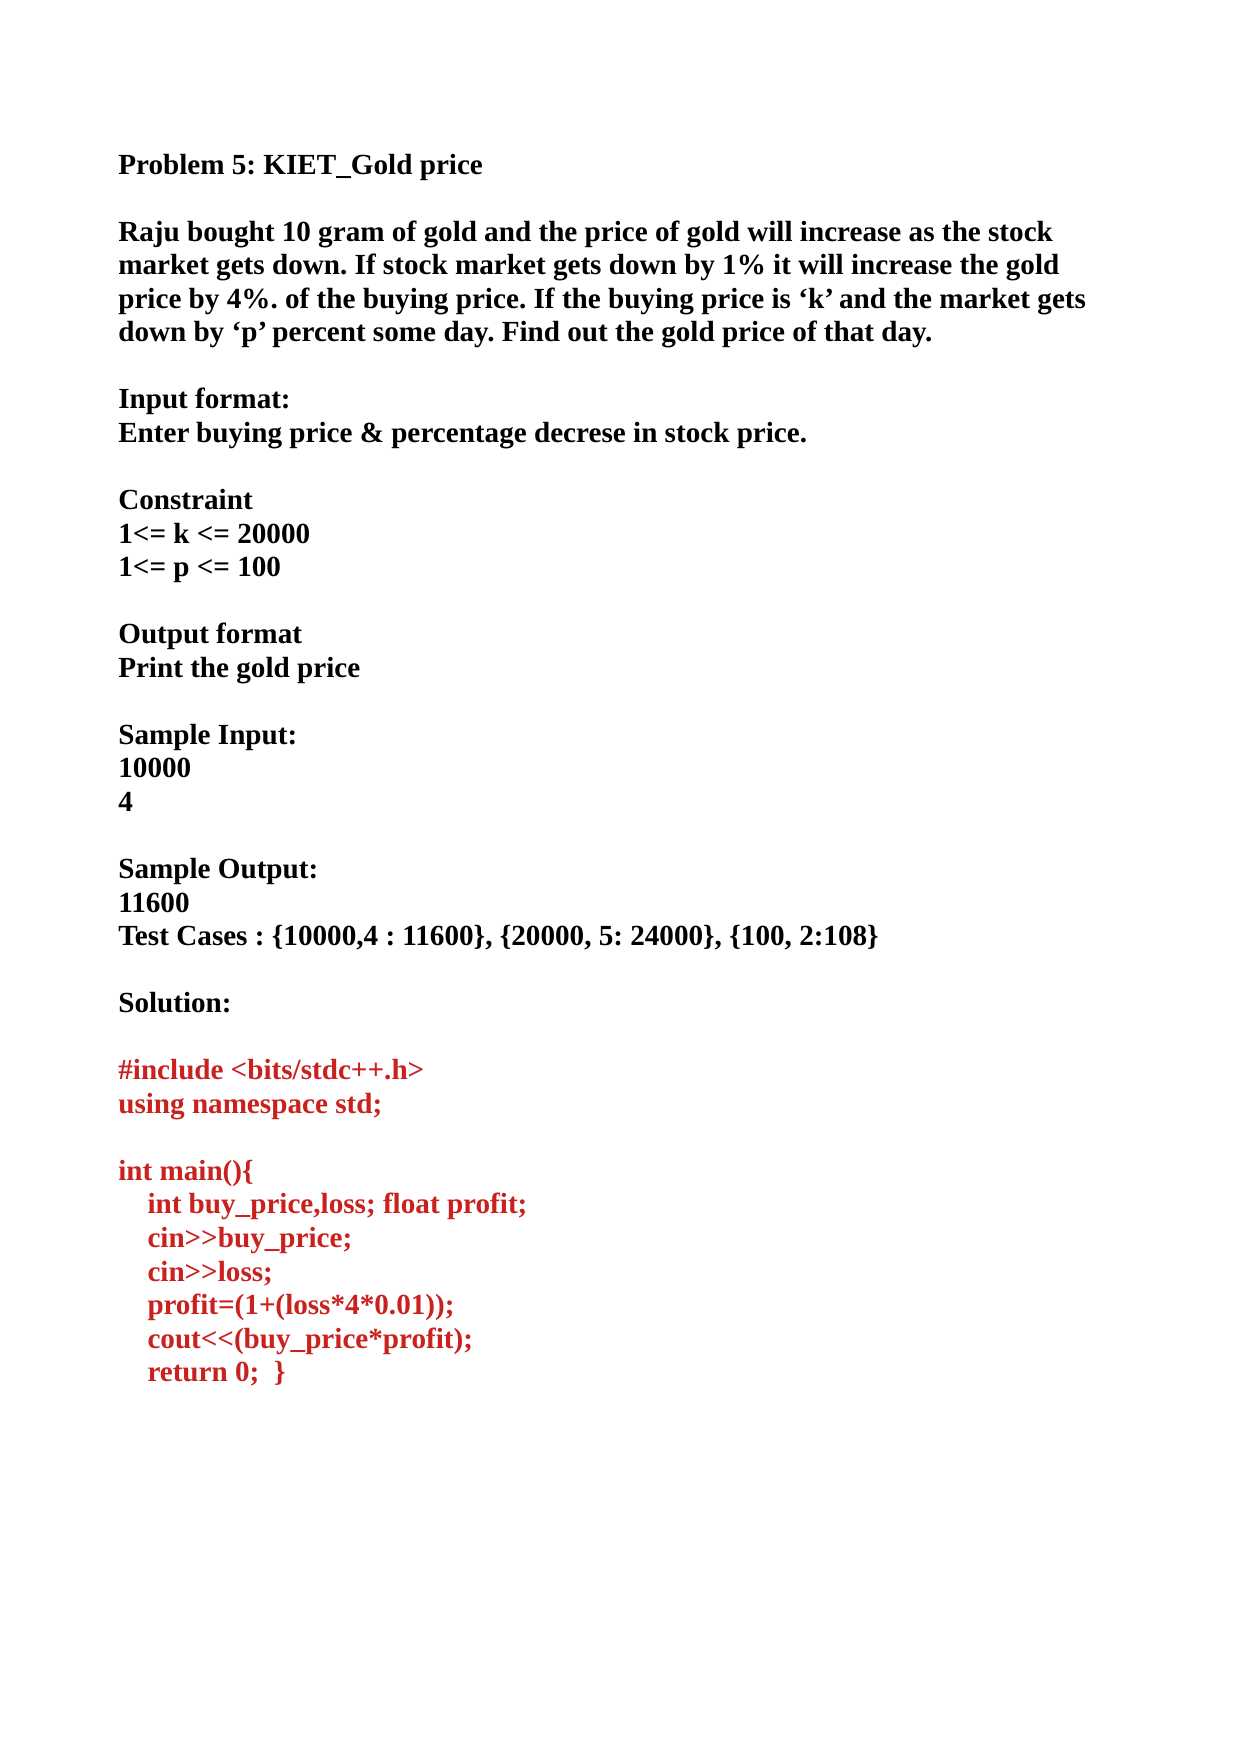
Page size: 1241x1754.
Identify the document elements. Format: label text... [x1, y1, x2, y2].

text Problem 5: KIET_Gold price [118, 147, 1122, 180]
text int buy_price,loss; float profit; [118, 1187, 1122, 1220]
text cout<<(buy_price*profit); [118, 1321, 1122, 1354]
text Solution: [118, 985, 1122, 1019]
text Constraint [118, 482, 1122, 516]
text Test Cases : {10000,4 : 11600}, {20000, 5: 24000}, {100, 2:108} [118, 918, 1122, 952]
text Sample Input: [118, 717, 1122, 751]
text int main(){ [118, 1153, 1122, 1187]
text #include <bits/stdc++.h> [118, 1052, 1122, 1086]
text cin>>loss; [118, 1254, 1122, 1287]
text 11600 [118, 885, 1122, 918]
text Enter buying price & percentage decrese in stock price. [118, 415, 1122, 449]
text 1<= k <= 20000 [118, 516, 1122, 549]
text using namespace std; [118, 1086, 1122, 1119]
text Raju bought 10 gram of gold and the price of gold will increase as the stock market gets down. If stock market gets down by 1% it will increase the gold price by 4%. of the buying price. If the buying price is ‘k’ and the market gets down by ‘p’ percent some day. Find out the gold price of that day. [118, 214, 1122, 348]
text Print the gold price [118, 650, 1122, 683]
text Output format [118, 616, 1122, 650]
text profit=(1+(loss*4*0.01)); [118, 1287, 1122, 1321]
text cin>>buy_price; [118, 1220, 1122, 1254]
text Sample Output: [118, 851, 1122, 885]
text Input format: [118, 382, 1122, 415]
text 1<= p <= 100 [118, 549, 1122, 583]
text 10000 [118, 751, 1122, 784]
text 4 [118, 784, 1122, 818]
text return 0; } [118, 1354, 1122, 1388]
